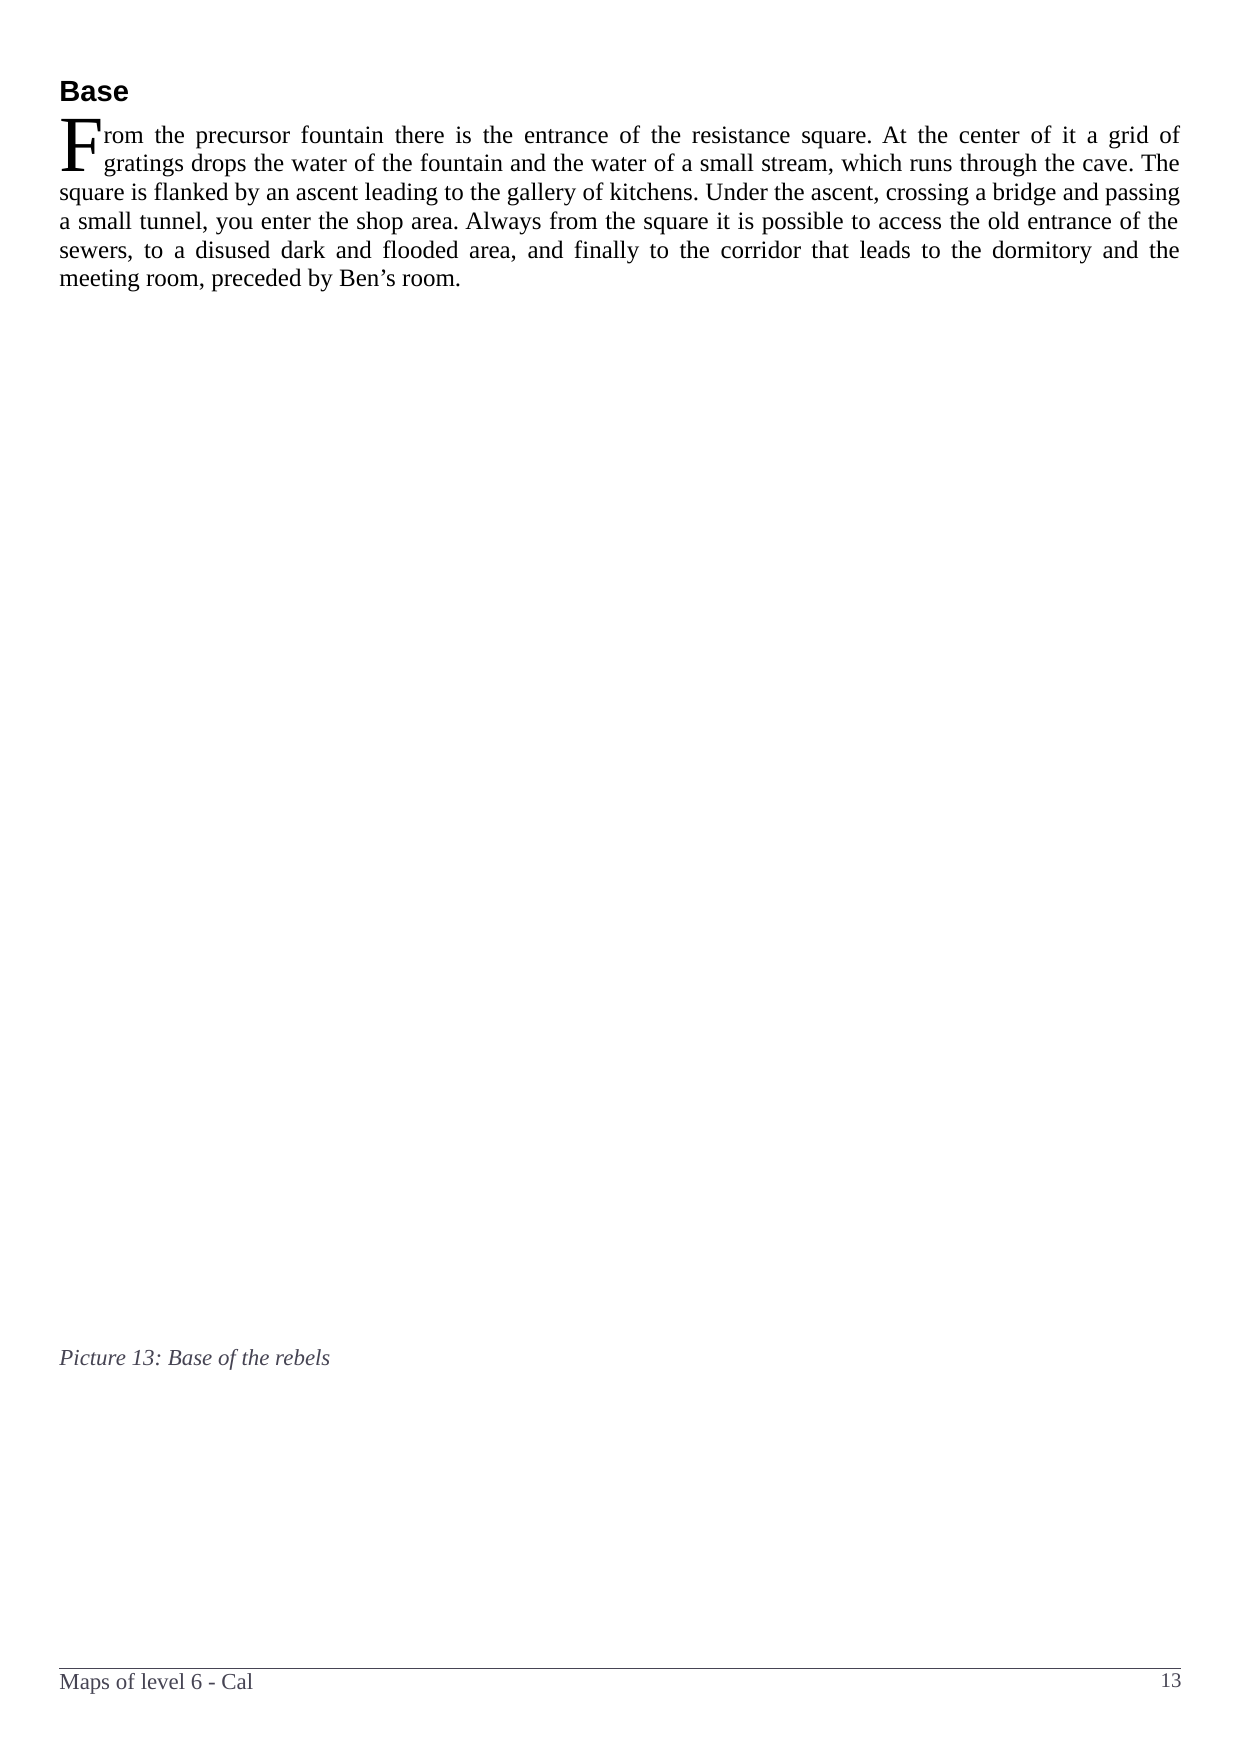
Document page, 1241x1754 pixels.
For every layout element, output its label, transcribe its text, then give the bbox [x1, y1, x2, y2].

text Picture 13: Base of the rebels [59, 311, 1181, 1371]
subtitle Base [59, 74, 1181, 107]
text From the precursor fountain there is the entrance of the resistance square. At the center of it a grid of gratings drops the water of the fountain and the water of a small stream, which runs through the cave. The square is flanked by an ascent leading to the gallery of kitchens. Under the ascent, crossing a bridge and passing a small tunnel, you enter the shop area. Always from the square it is possible to access the old entrance of the sewers, to a disused dark and flooded area, and finally to the corridor that leads to the dormitory and the meeting room, preceded by Ben’s room. [59, 120, 1181, 292]
